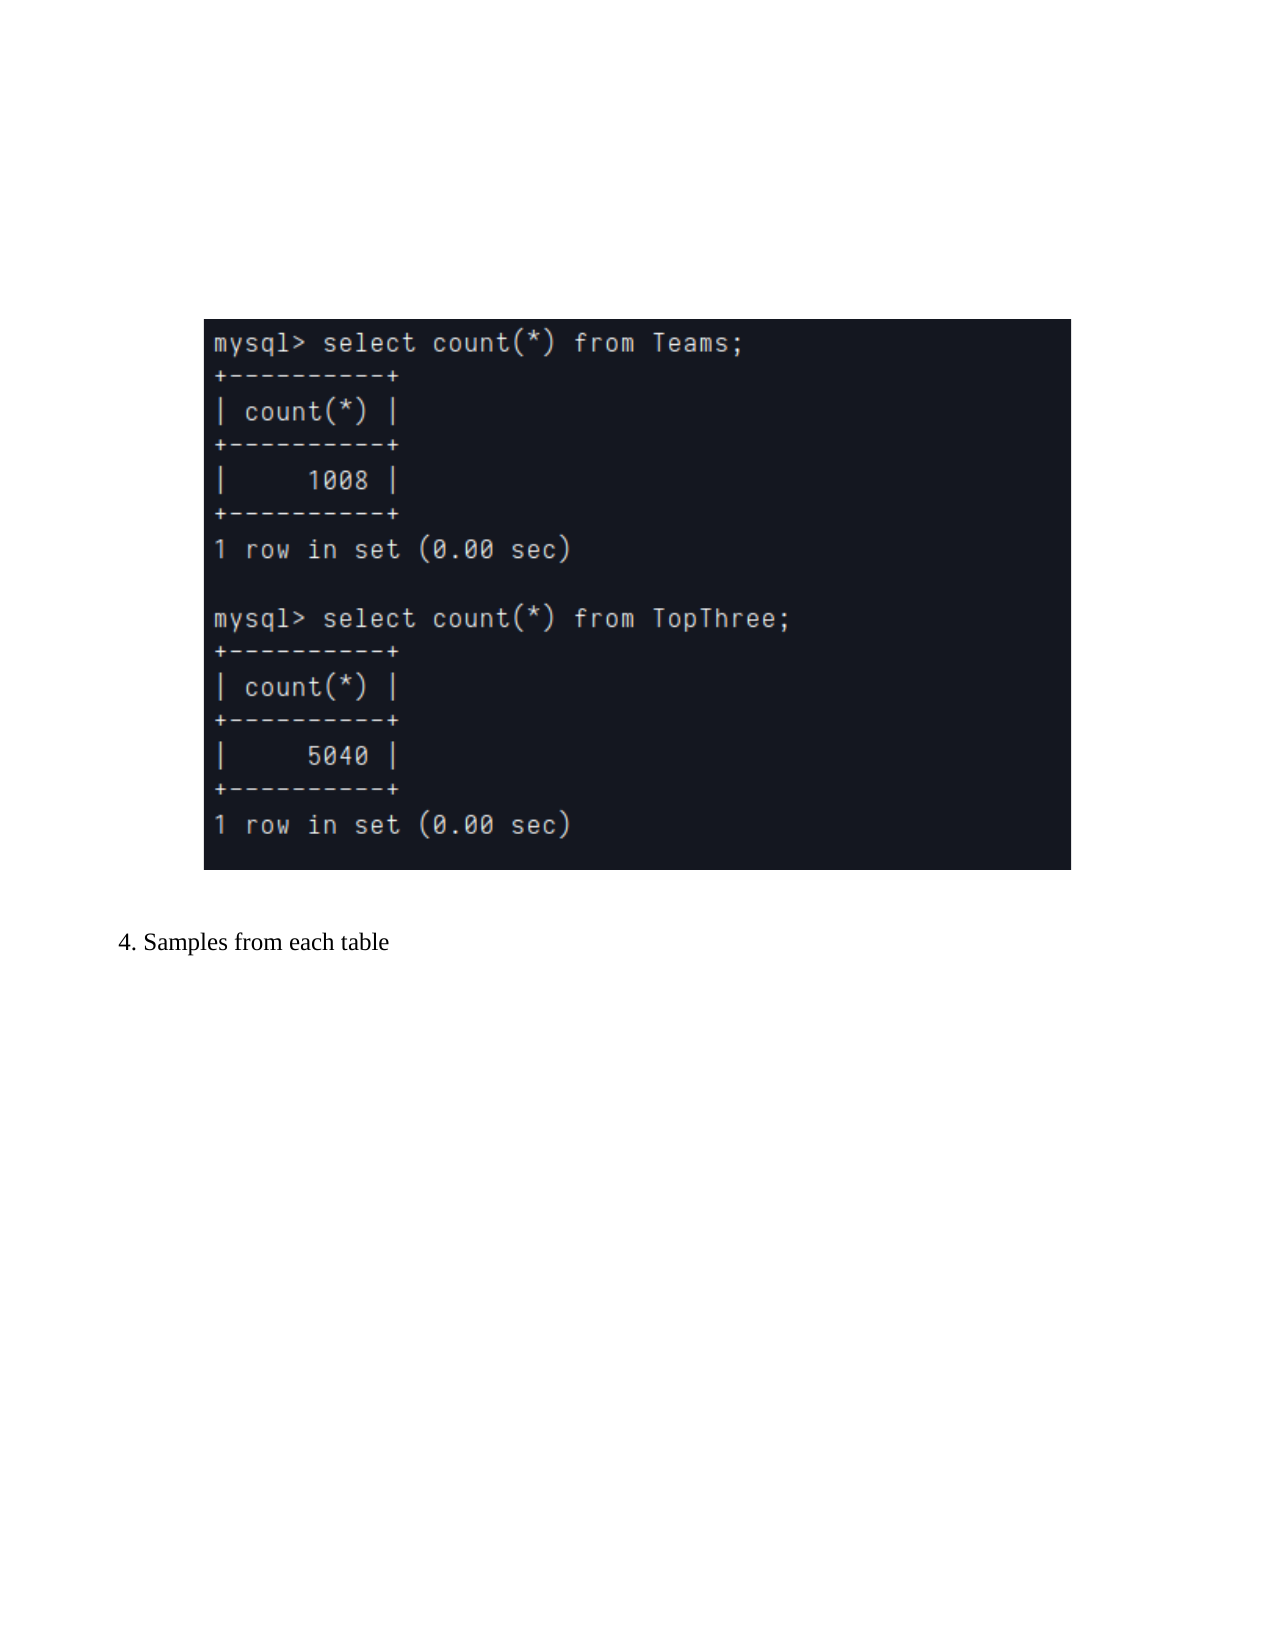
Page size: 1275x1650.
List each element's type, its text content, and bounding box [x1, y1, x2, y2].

picture [203, 319, 1072, 870]
text 4. Samples from each table [118, 927, 1157, 956]
